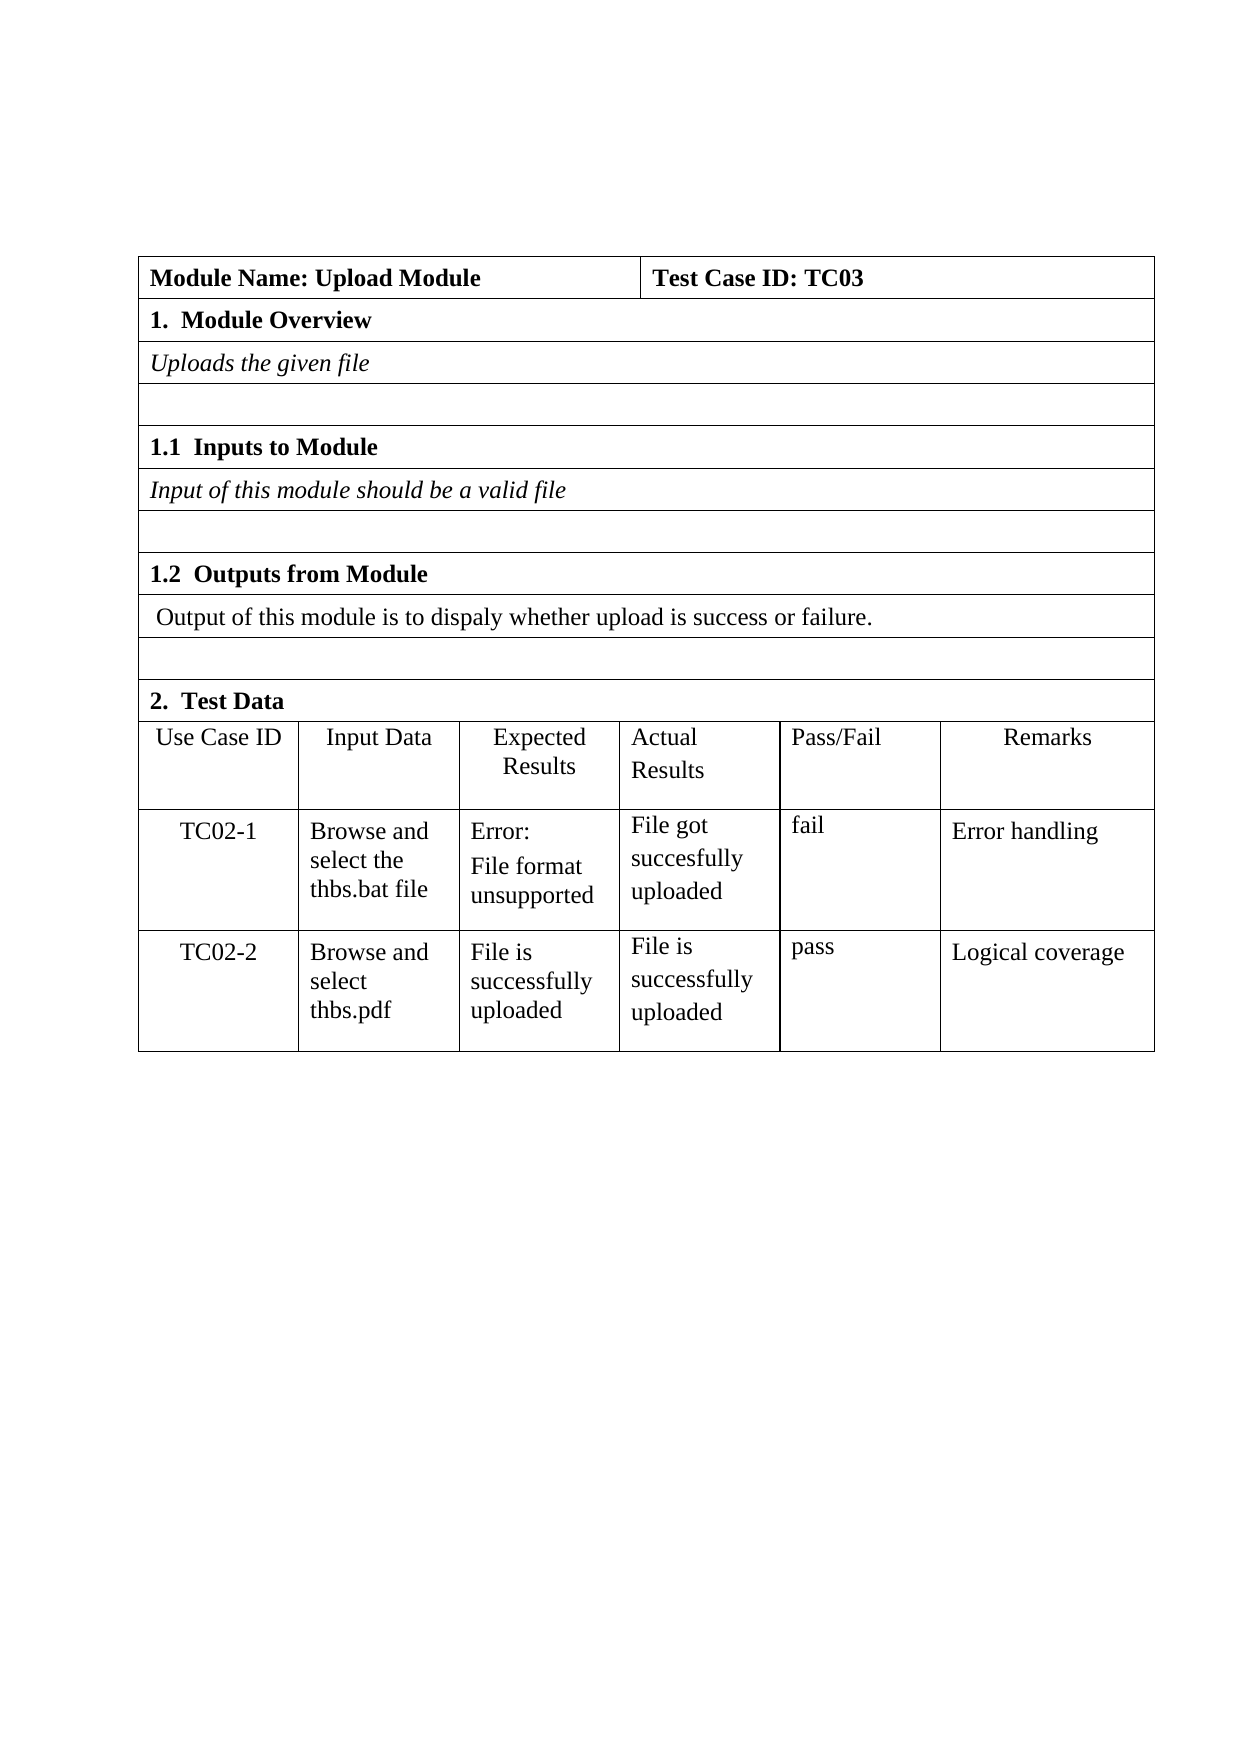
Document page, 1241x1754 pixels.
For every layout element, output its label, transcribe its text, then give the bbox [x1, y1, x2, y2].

table_cell pass [781, 931, 940, 1051]
table_cell Error: File format unsupported [460, 810, 619, 930]
table_cell Expected Results [460, 722, 619, 809]
table_cell 2. Test Data [139, 680, 1154, 721]
table_cell Pass/Fail [781, 722, 940, 809]
table_cell Uploads the given file [139, 342, 1154, 383]
table_cell Input of this module should be a valid file [139, 469, 1154, 510]
table_cell 1. Module Overview [139, 299, 1154, 341]
table_cell File is successfully uploaded [460, 931, 619, 1051]
table_cell [139, 511, 1154, 552]
table_cell 1.2 Outputs from Module [139, 553, 1154, 594]
table_cell Remarks [941, 722, 1154, 809]
table_cell TC02-1 [139, 810, 298, 930]
table_cell Logical coverage [941, 931, 1154, 1051]
table_header Test Case ID: TC03 [641, 257, 1154, 298]
table_cell Output of this module is to dispaly whether upload is success or failure. [139, 595, 1154, 637]
table_cell Input Data [299, 722, 459, 809]
table_cell [139, 638, 1154, 679]
table_cell File is successfully uploaded [620, 931, 779, 1051]
table_cell Actual Results [620, 722, 779, 809]
table_cell TC02-2 [139, 931, 298, 1051]
table_cell fail [781, 810, 940, 930]
table_cell Browse and select thbs.pdf [299, 931, 459, 1051]
table_cell [139, 384, 1154, 425]
table_header Module Name: Upload Module [139, 257, 640, 298]
table_cell Use Case ID [139, 722, 298, 809]
table_cell Browse and select the thbs.bat file [299, 810, 459, 930]
table_cell 1.1 Inputs to Module [139, 426, 1154, 467]
table_cell Error handling [941, 810, 1154, 930]
table_cell File got succesfully uploaded [620, 810, 779, 930]
